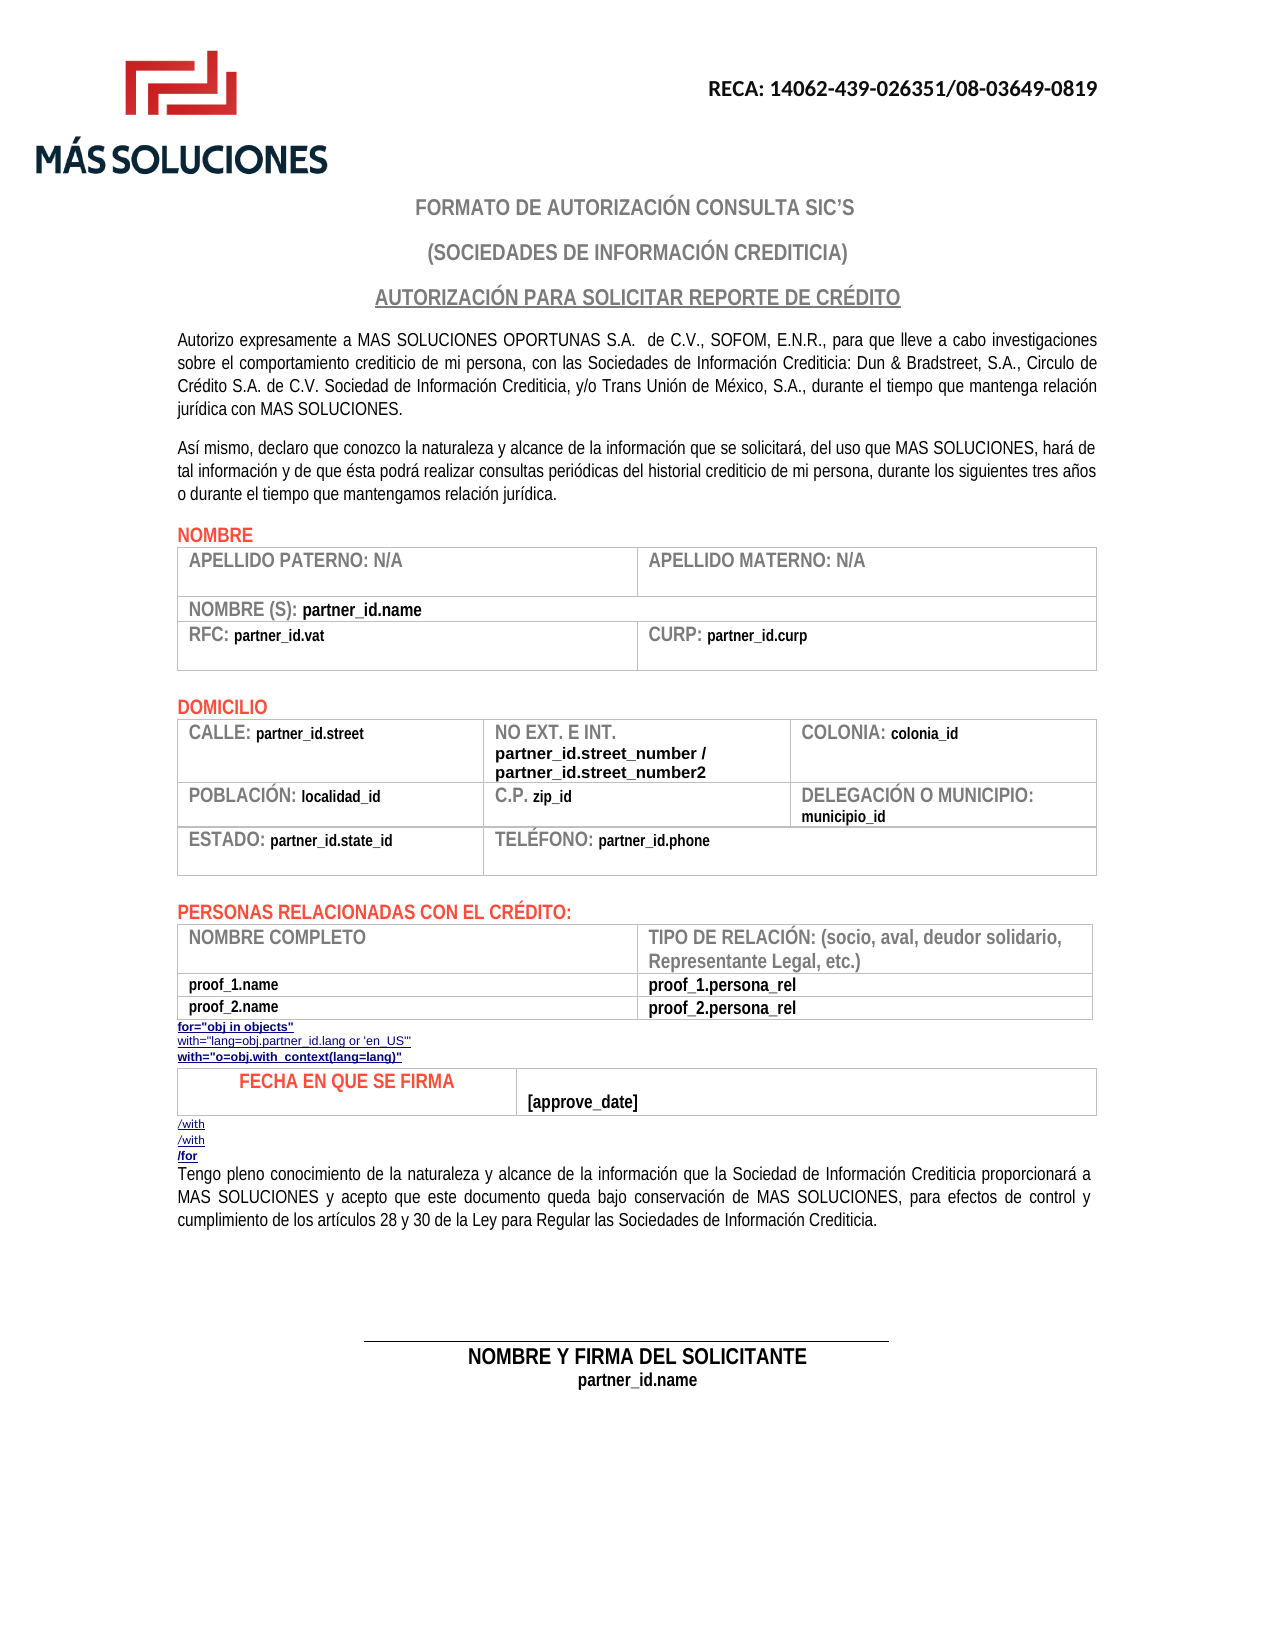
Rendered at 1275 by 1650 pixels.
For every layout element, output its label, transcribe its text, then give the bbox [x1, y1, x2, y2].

text /with [177, 1133, 1098, 1148]
table_cell DELEGACIÓN O MUNICIPIO: municipio_id [791, 783, 1096, 826]
table_header COLONIA: colonia_id [791, 720, 1096, 782]
table_cell proof_1.name [178, 974, 637, 996]
table_header [approve_date] [517, 1069, 1096, 1115]
text Tengo pleno conocimiento de la naturaleza y alcance de la información que la Sociedad de Información Crediticia proporcionará a MAS SOLUCIONES y acepto que este documento queda bajo conservación de MAS SOLUCIONES, para efectos de control y cumplimiento de los artículos 28 y 30 de la Ley para Regular las Sociedades de Información Crediticia. [177, 1163, 1093, 1231]
table_header APELLIDO MATERNO: N/A [638, 548, 1096, 596]
text NOMBRE [177, 523, 1098, 547]
text with="o=obj.with_context(lang=lang)" [177, 1049, 1098, 1063]
text Autorizo expresamente a MAS SOLUCIONES OPORTUNAS S.A. de C.V., SOFOM, E.N.R., para que lleve a cabo investigaciones sobre el comportamiento crediticio de mi persona, con las Sociedades de Información Crediticia: Dun & Bradstreet, S.A., Circulo de Crédito S.A. de C.V. Sociedad de Información Crediticia, y/o Trans Unión de México, S.A., durante el tiempo que mantenga relación jurídica con MAS SOLUCIONES. [177, 328, 1098, 419]
table_header CALLE: partner_id.street [178, 720, 483, 782]
text for="obj in objects" [177, 1019, 1098, 1034]
text DOMICILIO [177, 695, 1098, 719]
table_cell ESTADO: partner_id.state_id [178, 828, 483, 875]
text with="lang=obj.partner_id.lang or 'en_US'" [177, 1034, 1098, 1048]
text (SOCIEDADES DE INFORMACIÓN CREDITICIA) [177, 239, 1098, 265]
table_cell NOMBRE (S): partner_id.name [178, 597, 1096, 621]
table_cell TELÉFONO: partner_id.phone [484, 828, 1096, 875]
table_cell proof_2.persona_rel [638, 997, 1092, 1018]
text AUTORIZACIÓN PARA SOLICITAR REPORTE DE CRÉDITO [177, 284, 1098, 310]
picture [26, 42, 335, 187]
text NOMBRE Y FIRMA DEL SOLICITANTE [177, 1343, 1098, 1369]
table_cell RFC: partner_id.vat [178, 622, 637, 670]
table_header NOMBRE COMPLETO [178, 925, 637, 973]
table_cell proof_1.persona_rel [638, 974, 1092, 996]
table_cell CURP: partner_id.curp [638, 622, 1096, 670]
table_header TIPO DE RELACIÓN: (socio, aval, deudor solidario, Representante Legal, etc.) [638, 925, 1092, 973]
text FORMATO DE AUTORIZACIÓN CONSULTA SIC’S [177, 194, 1098, 221]
table_cell proof_2.name [178, 997, 637, 1018]
text partner_id.name [177, 1369, 1098, 1391]
table_header FECHA EN QUE SE FIRMA [178, 1069, 516, 1115]
text /with [177, 1116, 1098, 1132]
text Así mismo, declaro que conozco la naturaleza y alcance de la información que se solicitará, del uso que MAS SOLUCIONES, hará de tal información y de que ésta podrá realizar consultas periódicas del historial crediticio de mi persona, durante los siguientes tres años o durante el tiempo que mantengamos relación jurídica. [177, 437, 1098, 505]
text PERSONAS RELACIONADAS CON EL CRÉDITO: [177, 900, 1098, 924]
table_cell C.P. zip_id [484, 783, 790, 826]
text /for [177, 1149, 1098, 1163]
table_cell POBLACIÓN: localidad_id [178, 783, 483, 826]
table_header NO EXT. E INT. partner_id.street_number / partner_id.street_number2 [484, 720, 790, 782]
table_header APELLIDO PATERNO: N/A [178, 548, 637, 596]
